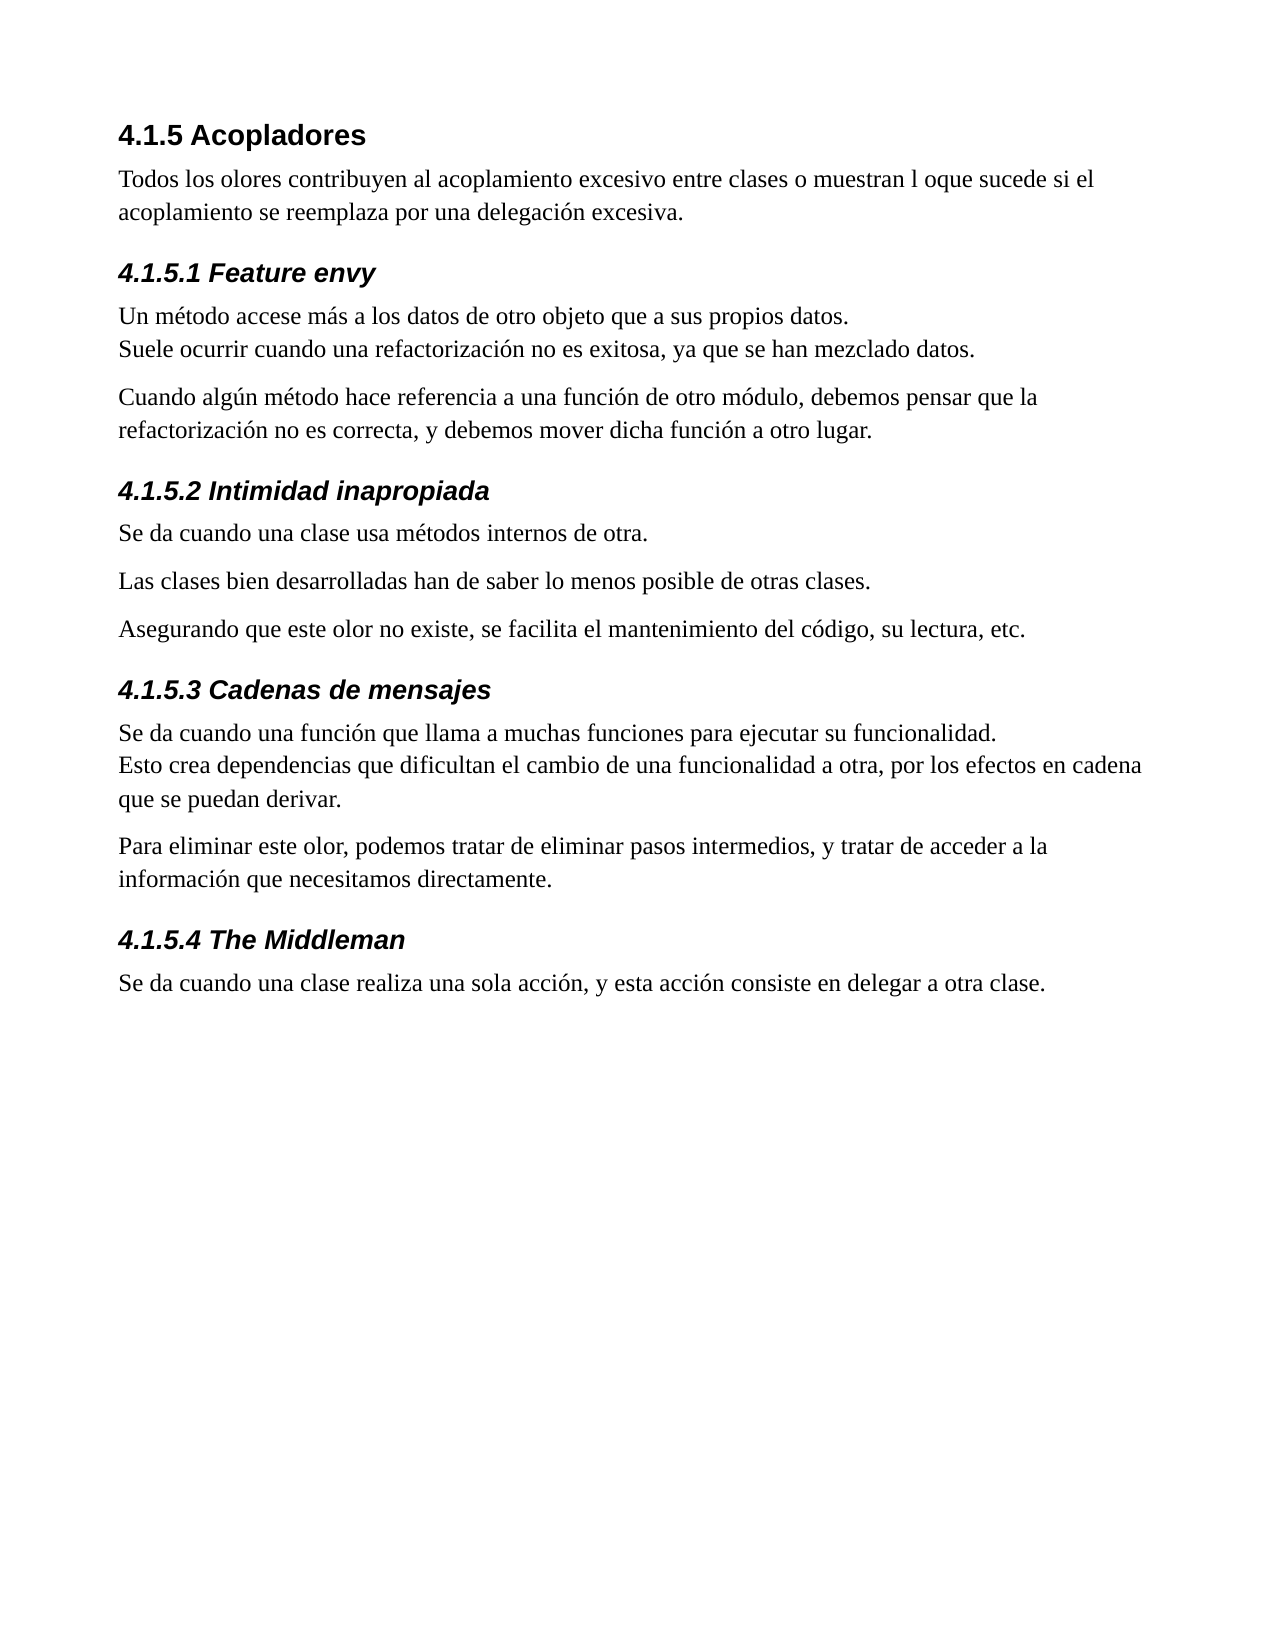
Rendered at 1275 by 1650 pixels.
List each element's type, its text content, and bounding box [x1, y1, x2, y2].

subtitle 4.1.5.3 Cadenas de mensajes [118, 674, 1157, 705]
text Todos los olores contribuyen al acoplamiento excesivo entre clases o muestran l oque sucede si el acoplamiento se reemplaza por una delegación excesiva. [118, 164, 1157, 226]
text Para eliminar este olor, podemos tratar de eliminar pasos intermedios, y tratar de acceder a la información que necesitamos directamente. [118, 831, 1157, 893]
text Las clases bien desarrolladas han de saber lo menos posible de otras clases. [118, 566, 1157, 595]
text Se da cuando una función que llama a muchas funciones para ejecutar su funcionalidad. Esto crea dependencias que dificultan el cambio de una funcionalidad a otra, por los efectos en cadena que se puedan derivar. [118, 718, 1157, 812]
text Cuando algún método hace referencia a una función de otro módulo, debemos pensar que la refactorización no es correcta, y debemos mover dicha función a otro lugar. [118, 382, 1157, 443]
subtitle 4.1.5.2 Intimidad inapropiada [118, 475, 1157, 506]
subtitle 4.1.5.4 The Middleman [118, 924, 1157, 956]
text Un método accese más a los datos de otro objeto que a sus propios datos. Suele ocurrir cuando una refactorización no es exitosa, ya que se han mezclado datos. [118, 301, 1157, 363]
text Se da cuando una clase usa métodos internos de otra. [118, 518, 1157, 547]
text Asegurando que este olor no existe, se facilita el mantenimiento del código, su lectura, etc. [118, 614, 1157, 642]
subtitle 4.1.5.1 Feature envy [118, 257, 1157, 288]
text Se da cuando una clase realiza una sola acción, y esta acción consiste en delegar a otra clase. [118, 968, 1157, 997]
subtitle 4.1.5 Acopladores [118, 118, 1157, 152]
